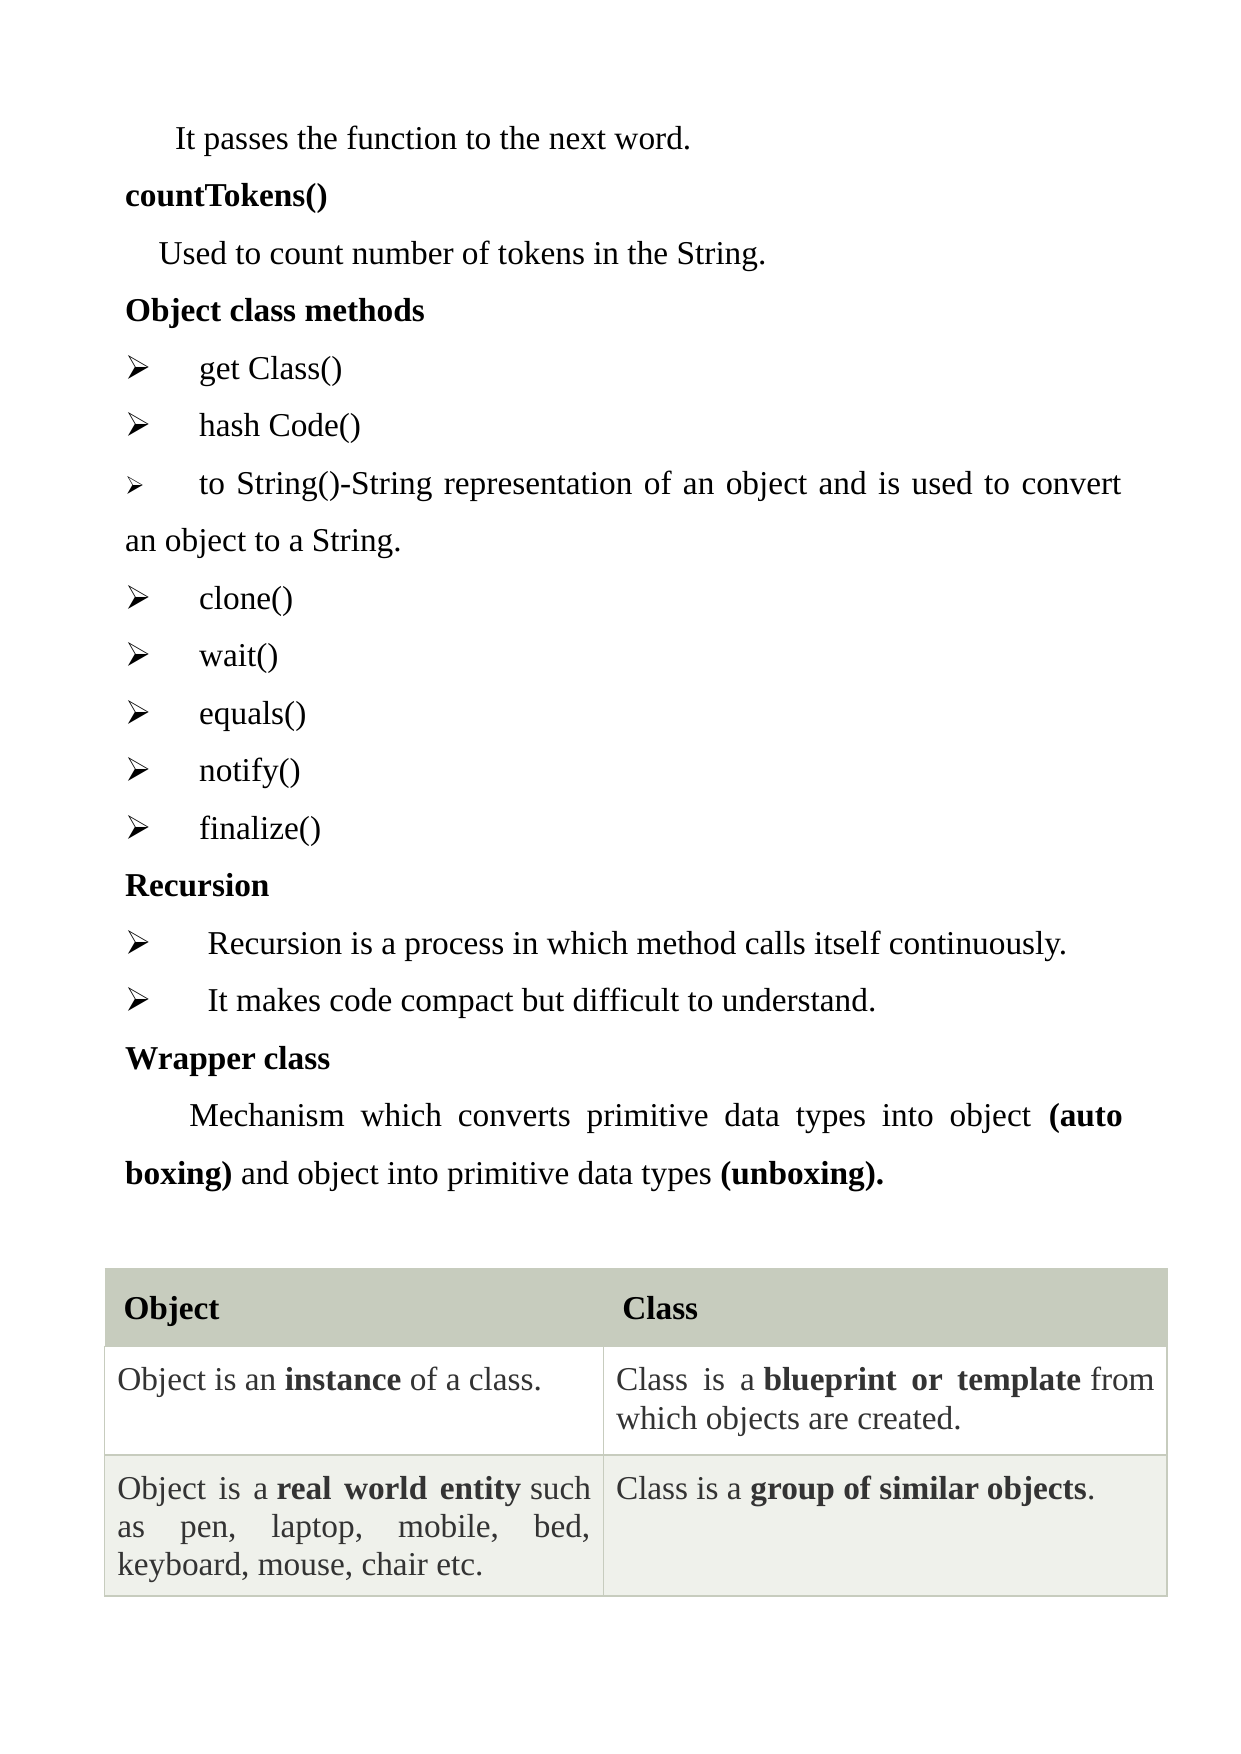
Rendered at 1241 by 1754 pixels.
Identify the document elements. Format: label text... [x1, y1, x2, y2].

list notify() [125, 751, 1122, 789]
text countTokens() [125, 176, 1122, 214]
list equals() [125, 693, 1122, 731]
text Used to count number of tokens in the String. [125, 233, 1122, 271]
text Mechanism which converts primitive data types into object (auto boxing) and object into primitive data types (unboxing). [125, 1096, 1122, 1191]
text Recursion [125, 866, 1122, 904]
table_cell Class is a blueprint or template from which objects are created. [604, 1347, 1166, 1454]
text It passes the function to the next word. [125, 118, 1122, 156]
list hash Code() [125, 406, 1122, 444]
list wait() [125, 636, 1122, 674]
table_cell Object is an instance of a class. [105, 1347, 603, 1454]
list finalize() [125, 808, 1122, 846]
list to String()-String representation of an object and is used to convert an object to a String. [125, 463, 1122, 559]
table_cell Class is a group of similar objects. [604, 1456, 1166, 1595]
text Wrapper class [125, 1038, 1122, 1076]
list Recursion is a process in which method calls itself continuously. [125, 923, 1122, 961]
list clone() [125, 578, 1122, 616]
table_header Class [603, 1270, 1166, 1346]
table_cell Object is a real world entity such as pen, laptop, mobile, bed, keyboard, mouse, chair etc. [105, 1456, 603, 1595]
list It makes code compact but difficult to understand. [125, 981, 1122, 1019]
text Object class methods [125, 291, 1122, 329]
list get Class() [125, 348, 1122, 386]
table_header Object [105, 1270, 603, 1346]
